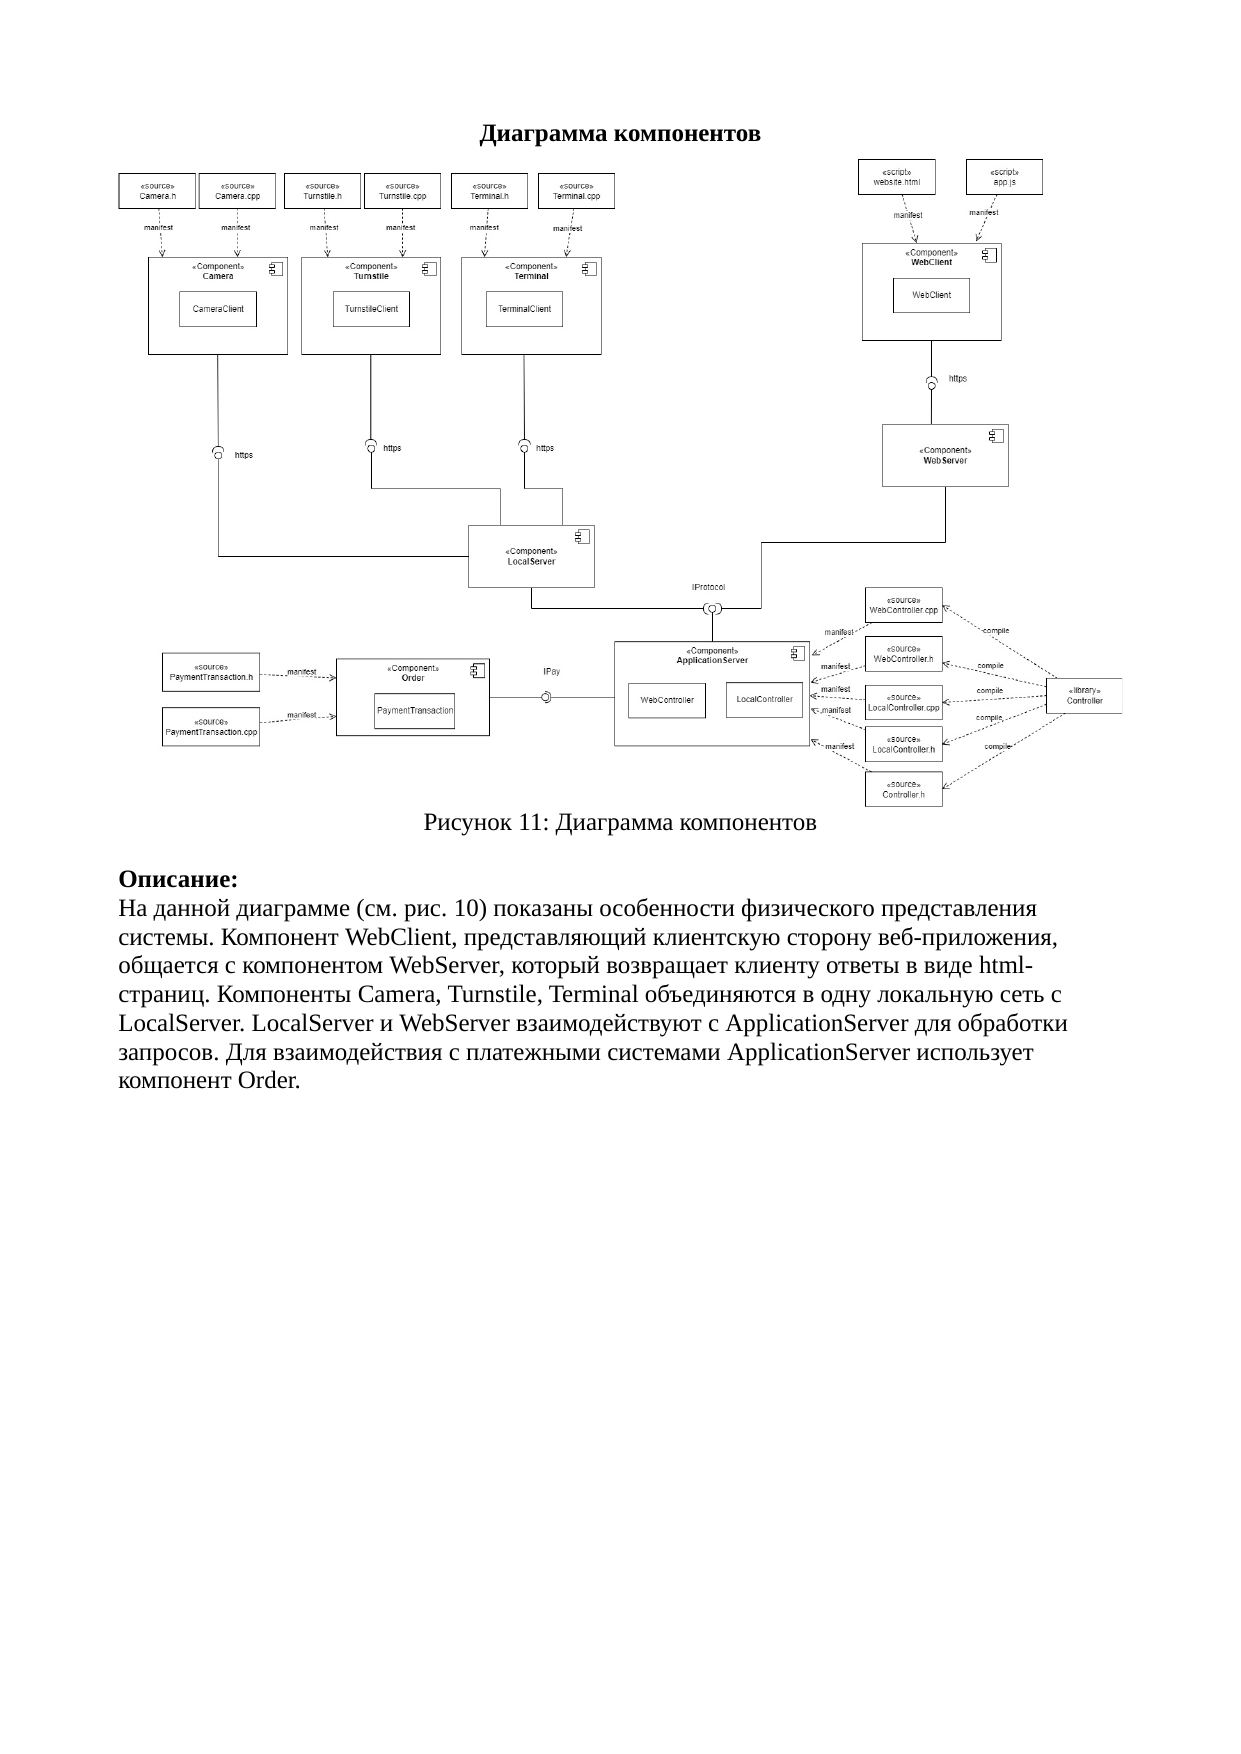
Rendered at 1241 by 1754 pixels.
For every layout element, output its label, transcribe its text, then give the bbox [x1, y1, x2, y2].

text Диаграмма компонентов [118, 118, 1122, 147]
text Описание: [118, 864, 1122, 893]
text Рисунок 11: Диаграмма компонентов [118, 807, 1122, 835]
text На данной диаграмме (см. рис. 10) показаны особенности физического представления системы. Компонент WebClient, представляющий клиентскую сторону веб-приложения, общается с компонентом WebServer, который возвращает клиенту ответы в виде html-страниц. Компоненты Camera, Turnstile, Terminal объединяются в одну локальную сеть с LocalServer. LocalServer и WebServer взаимодействуют с ApplicationServer для обработки запросов. Для взаимодействия с платежными системами ApplicationServer использует компонент Order. [118, 893, 1122, 1094]
picture [118, 159, 1123, 807]
